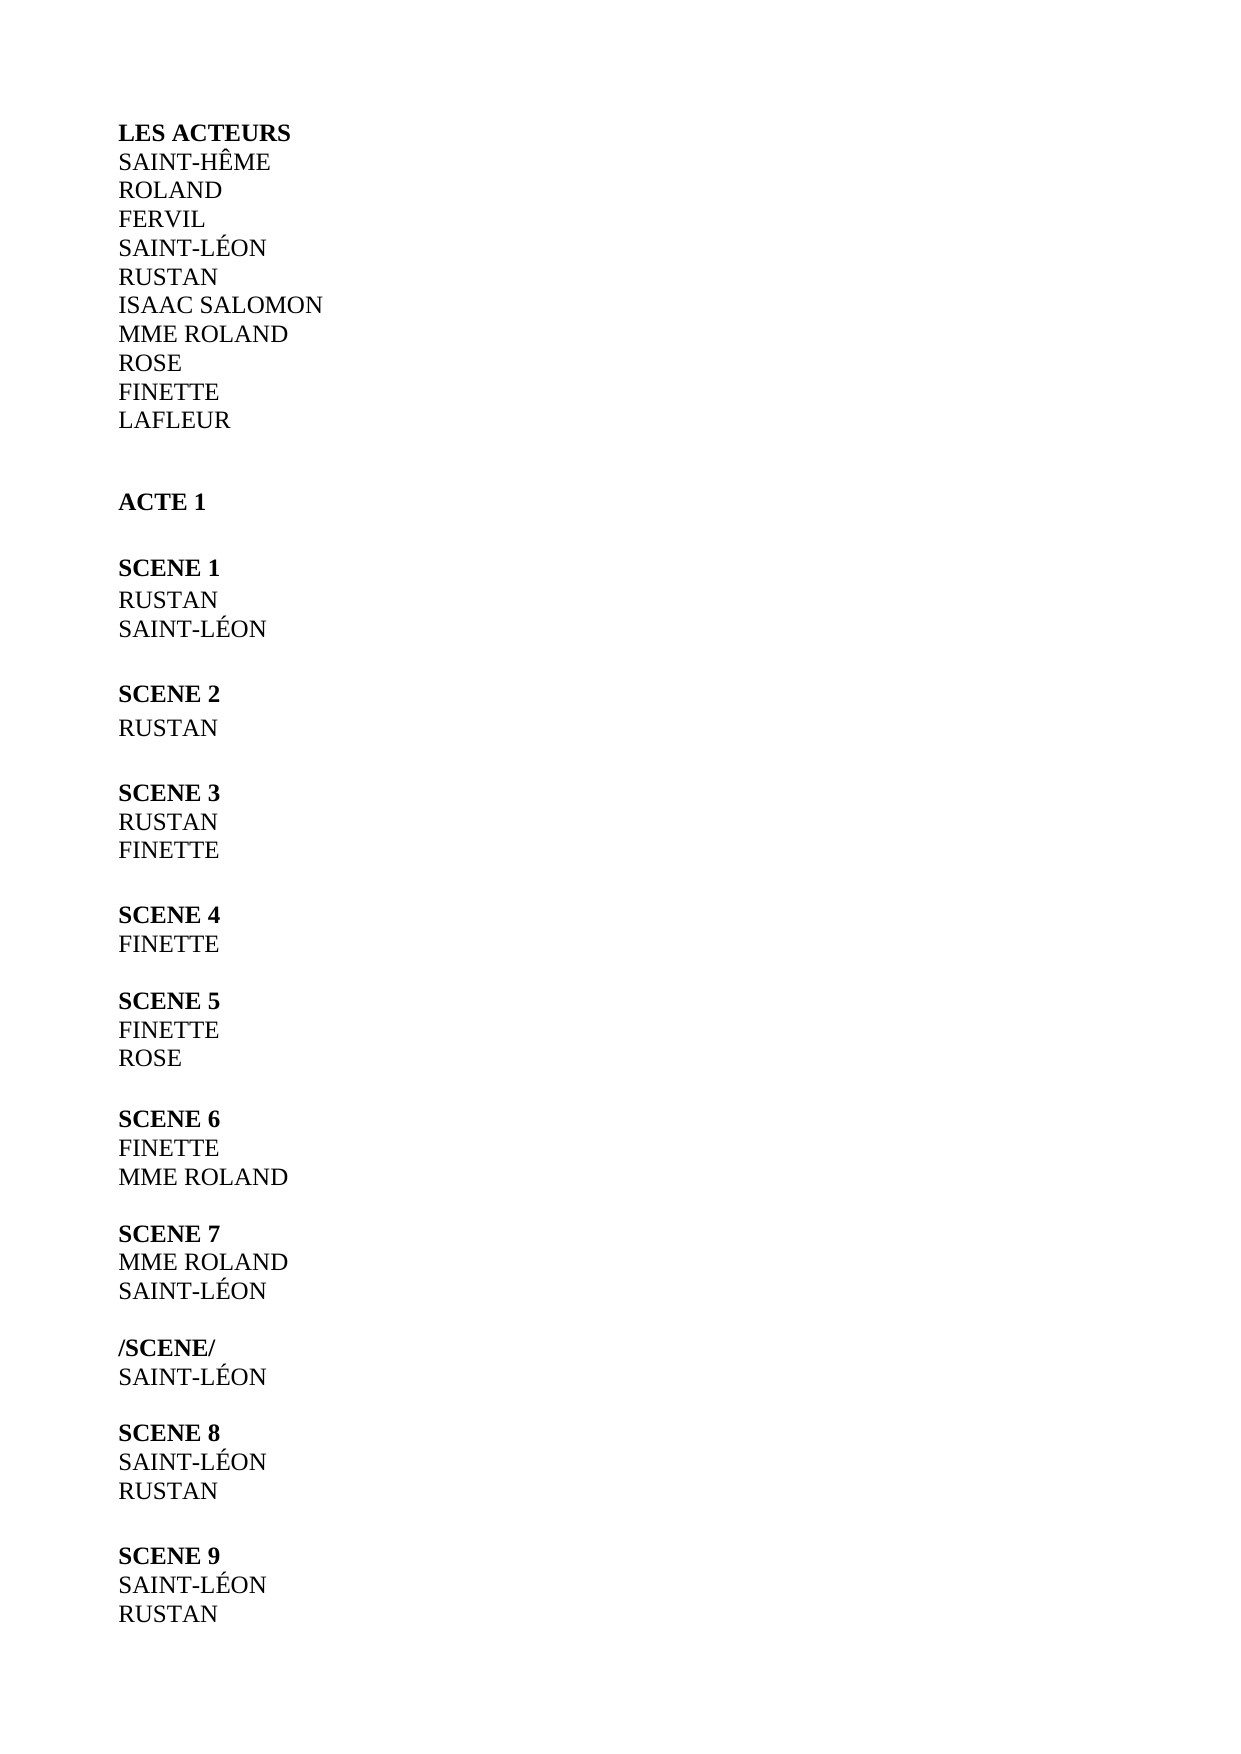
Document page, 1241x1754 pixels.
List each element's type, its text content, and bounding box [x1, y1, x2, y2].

text SAINT-LÉON [118, 1447, 1122, 1476]
text FINETTE [118, 929, 1122, 958]
text ROLAND [118, 176, 1122, 204]
text RUSTAN [118, 1476, 1122, 1505]
text SCENE 4 [118, 901, 1122, 929]
text MME ROLAND [118, 1247, 1122, 1276]
text RUSTAN [118, 586, 1122, 614]
text RUSTAN [118, 262, 1122, 291]
text ACTE 1 [118, 487, 1122, 516]
text /SCENE/ [118, 1333, 1122, 1362]
text FINETTE [118, 377, 1122, 406]
text SCENE 8 [118, 1418, 1122, 1447]
text SAINT-LÉON [118, 1362, 1122, 1391]
text SCENE 3 [118, 778, 1122, 807]
text FINETTE [118, 835, 1122, 864]
text SAINT-LÉON [118, 1570, 1122, 1599]
text ISAAC SALOMON [118, 291, 1122, 319]
text SCENE 6 [118, 1104, 1122, 1133]
text MME ROLAND [118, 319, 1122, 348]
text SCENE 9 [118, 1541, 1122, 1570]
text SCENE 7 [118, 1219, 1122, 1247]
text RUSTAN [118, 807, 1122, 835]
text FERVIL [118, 204, 1122, 233]
text SCENE 2 [118, 679, 1122, 708]
text ROSE [118, 348, 1122, 377]
text SAINT-HÊME [118, 147, 1122, 176]
text SAINT-LÉON [118, 1276, 1122, 1305]
text SCENE 5 [118, 986, 1122, 1015]
text RUSTAN [118, 713, 1122, 741]
text LAFLEUR [118, 406, 1122, 434]
text FINETTE [118, 1015, 1122, 1043]
text LES ACTEURS [118, 118, 1122, 147]
text RUSTAN [118, 1599, 1122, 1627]
text SCENE 1 [118, 553, 1122, 581]
text SAINT-LÉON [118, 233, 1122, 262]
text ROSE [118, 1043, 1122, 1072]
text MME ROLAND [118, 1162, 1122, 1191]
text SAINT-LÉON [118, 614, 1122, 643]
text FINETTE [118, 1133, 1122, 1162]
